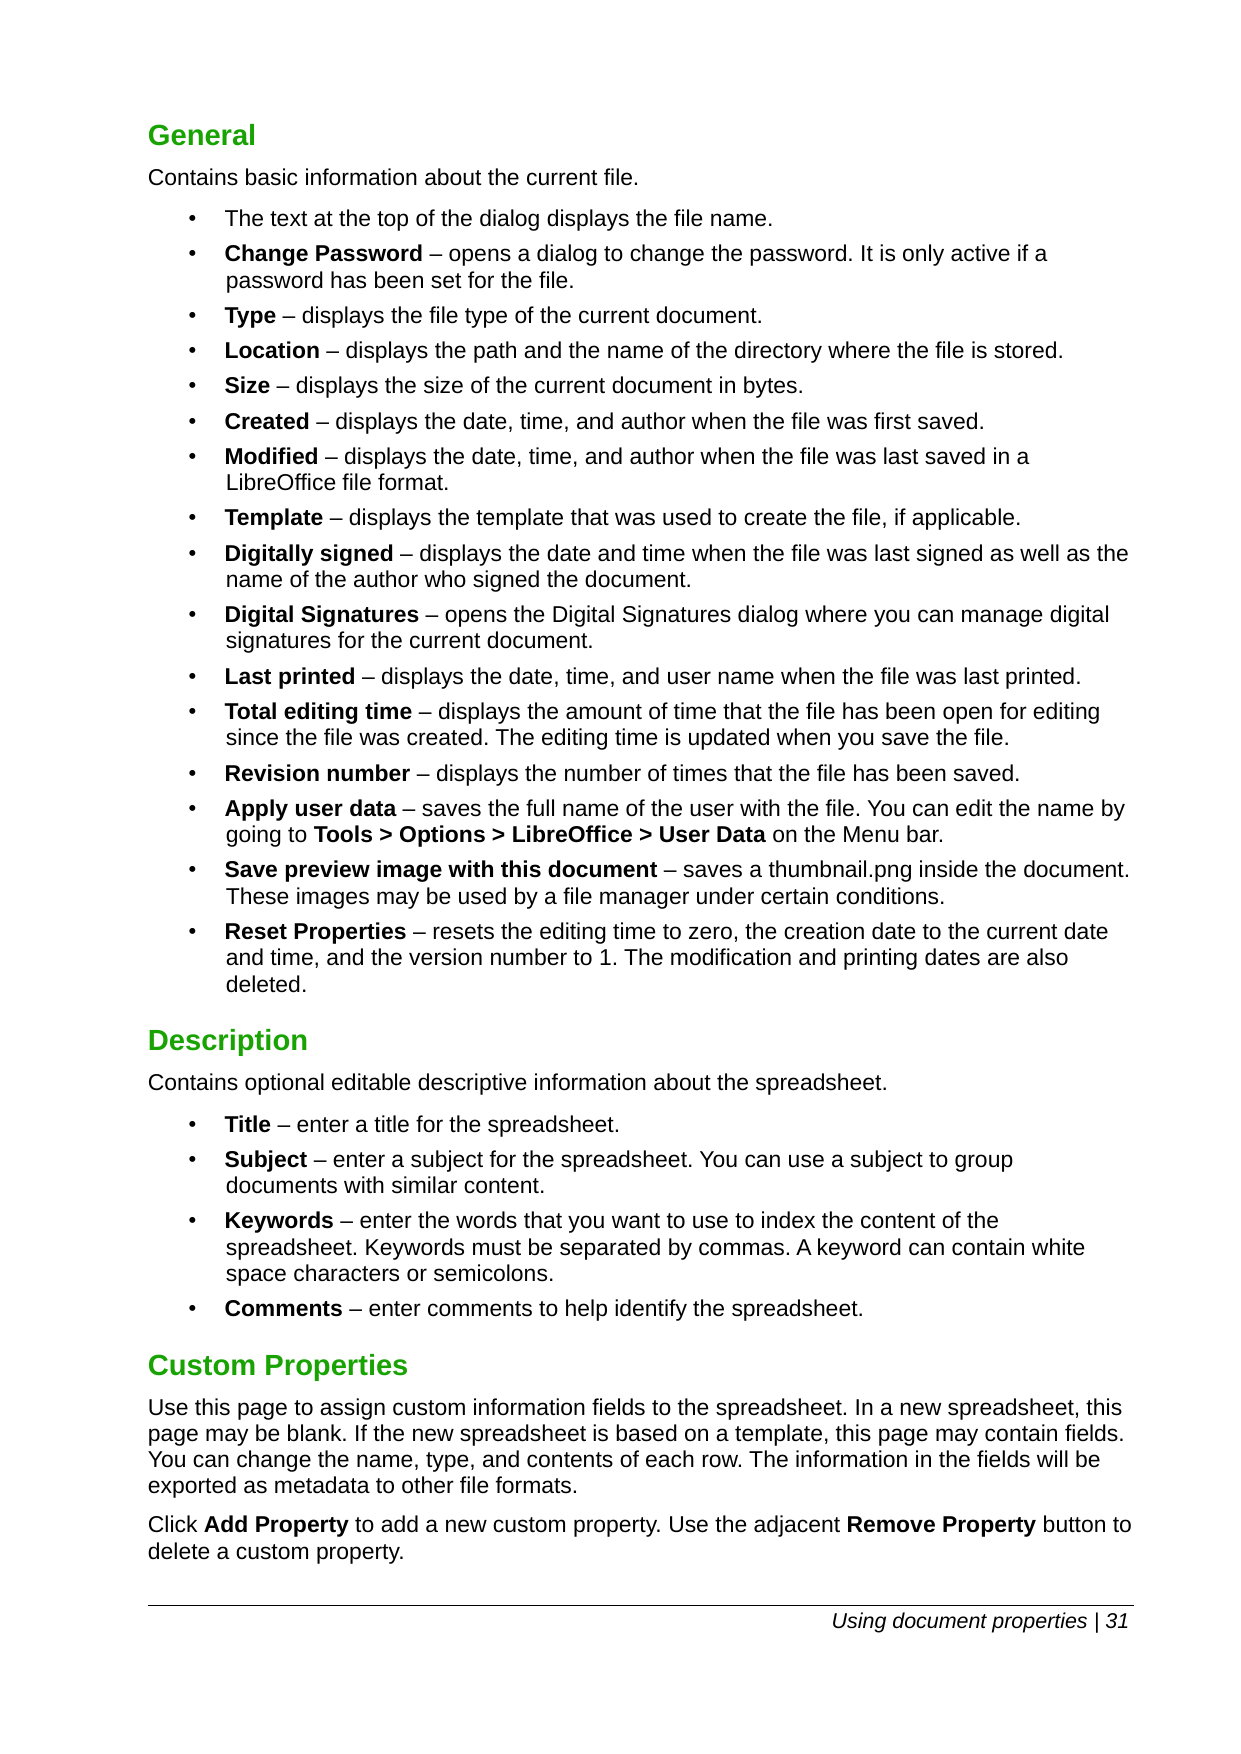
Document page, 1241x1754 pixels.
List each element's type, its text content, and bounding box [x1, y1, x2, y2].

list Digitally signed – displays the date and time when the file was last signed as well as the name of the author who signed the document. [185, 537, 1134, 592]
subtitle Custom Properties [148, 1348, 1134, 1382]
list Created – displays the date, time, and author when the file was first saved. [185, 405, 1134, 434]
list Template – displays the template that was used to create the file, if applicable. [185, 501, 1134, 531]
list Reset Properties – resets the editing time to zero, the creation date to the current date and time, and the version number to 1. The modification and printing dates are also deleted. [185, 915, 1134, 1000]
text Use this page to assign custom information fields to the spreadsheet. In a new spreadsheet, this page may be blank. If the new spreadsheet is based on a template, this page may contain fields. You can change the name, type, and contents of each row. The information in the fields will be exported as metadata to other file formats. [148, 1393, 1134, 1499]
list Size – displays the size of the current document in bytes. [185, 369, 1134, 399]
list Keywords – enter the words that you want to use to index the content of the spreadsheet. Keywords must be separated by commas. A keyword can contain white space characters or semicolons. [185, 1204, 1134, 1286]
subtitle General [148, 118, 1134, 152]
list Revision number – displays the number of times that the file has been saved. [185, 757, 1134, 786]
list Type – displays the file type of the current document. [185, 299, 1134, 328]
subtitle Description [148, 1023, 1134, 1057]
text Click Add Property to add a new custom property. Use the adjacent Remove Property button to delete a custom property. [148, 1511, 1134, 1564]
list The text at the top of the dialog displays the file name. [185, 202, 1134, 232]
list Total editing time – displays the amount of time that the file has been open for editing since the file was created. The editing time is updated when you save the file. [185, 695, 1134, 751]
list Modified – displays the date, time, and author when the file was last saved in a LibreOffice file format. [185, 440, 1134, 496]
list Last printed – displays the date, time, and user name when the file was last printed. [185, 660, 1134, 689]
list Change Password – opens a dialog to change the password. It is only active if a password has been set for the file. [185, 237, 1134, 293]
text Contains basic information about the current file. [148, 163, 1134, 190]
list Comments – enter comments to help identify the spreadsheet. [185, 1292, 1134, 1324]
list Apply user data – saves the full name of the user with the file. You can edit the name by going to Tools > Options > LibreOffice > User Data on the Menu bar. [185, 792, 1134, 847]
list Save preview image with this document – saves a thumbnail.png inside the document. These images may be used by a file manager under certain conditions. [185, 853, 1134, 909]
list Location – displays the path and the name of the directory where the file is stored. [185, 334, 1134, 363]
list Contains optional editable descriptive information about the spreadsheet. [148, 1069, 1134, 1095]
list Title – enter a title for the spreadsheet. [185, 1108, 1134, 1137]
list Digital Signatures – opens the Digital Signatures dialog where you can manage digital signatures for the current document. [185, 598, 1134, 654]
list Subject – enter a subject for the spreadsheet. You can use a subject to group documents with similar content. [185, 1143, 1134, 1198]
